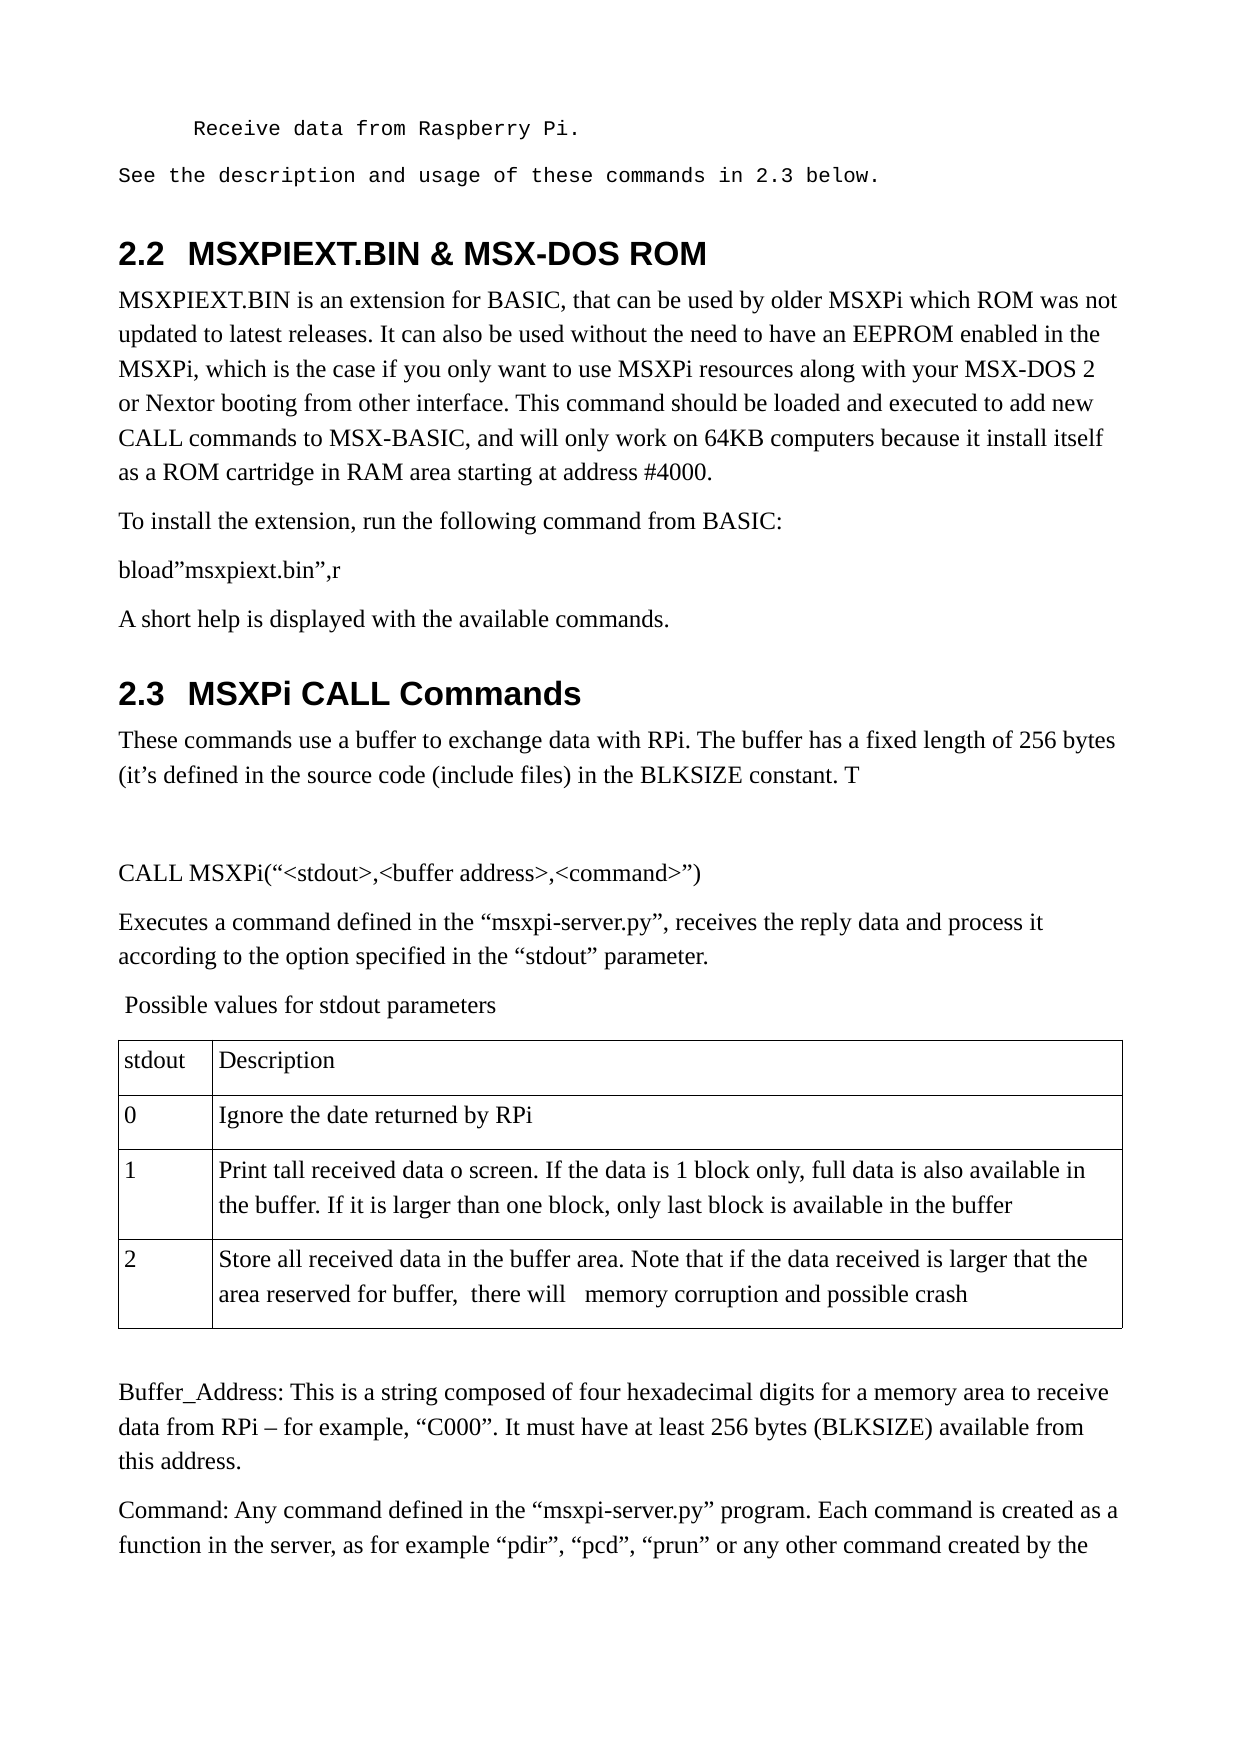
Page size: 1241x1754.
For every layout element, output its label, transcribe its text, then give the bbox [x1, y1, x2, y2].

text Buffer_Address: This is a string composed of four hexadecimal digits for a memory area to receive data from RPi – for example, “C000”. It must have at least 256 bytes (BLKSIZE) available from this address. [118, 1377, 1122, 1475]
subtitle MSXPi CALL Commands [118, 674, 1122, 713]
text Possible values for stdout parameters [118, 991, 1122, 1019]
table_cell Print tall received data o screen. If the data is 1 block only, full data is also available in the buffer. If it is larger than one block, only last block is available in the buffer [213, 1150, 1122, 1239]
table_header Description [213, 1041, 1122, 1094]
text MSXPIEXT.BIN is an extension for BASIC, that can be used by older MSXPi which ROM was not updated to latest releases. It can also be used without the need to have an EEPROM enabled in the MSXPi, which is the case if you only want to use MSXPi resources along with your MSX-DOS 2 or Nextor booting from other interface. This command should be loaded and executed to add new CALL commands to MSX-BASIC, and will only work on 64KB computers because it install itself as a ROM cartridge in RAM area starting at address #4000. [118, 285, 1122, 486]
text See the description and usage of these commands in 2.3 below. [118, 165, 1122, 189]
text To install the extension, run the following command from BASIC: [118, 506, 1122, 535]
table_cell 2 [119, 1240, 212, 1328]
text bload”msxpiext.bin”,r [118, 555, 1122, 584]
text Command: Any command defined in the “msxpi-server.py” program. Each command is created as a function in the server, as for example “pdir”, “pcd”, “prun” or any other command created by the [118, 1495, 1122, 1558]
text CALL MSXPi(“<stdout>,<buffer address>,<command>”) [118, 858, 1122, 887]
table_cell Ignore the date returned by RPi [213, 1096, 1122, 1149]
text A short help is displayed with the available commands. [118, 604, 1122, 633]
text Executes a command defined in the “msxpi-server.py”, receives the reply data and process it according to the option specified in the “stdout” parameter. [118, 907, 1122, 970]
table_cell Store all received data in the buffer area. Note that if the data received is larger that the area reserved for buffer, there will memory corruption and possible crash [213, 1240, 1122, 1328]
table_header stdout [119, 1041, 212, 1094]
text These commands use a buffer to exchange data with RPi. The buffer has a fixed length of 256 bytes (it’s defined in the source code (include files) in the BLKSIZE constant. T [118, 725, 1122, 788]
table_cell 0 [119, 1096, 212, 1149]
subtitle MSXPIEXT.BIN & MSX-DOS ROM [118, 233, 1122, 272]
list Receive data from Raspberry Pi. [156, 118, 1122, 142]
table_cell 1 [119, 1150, 212, 1239]
